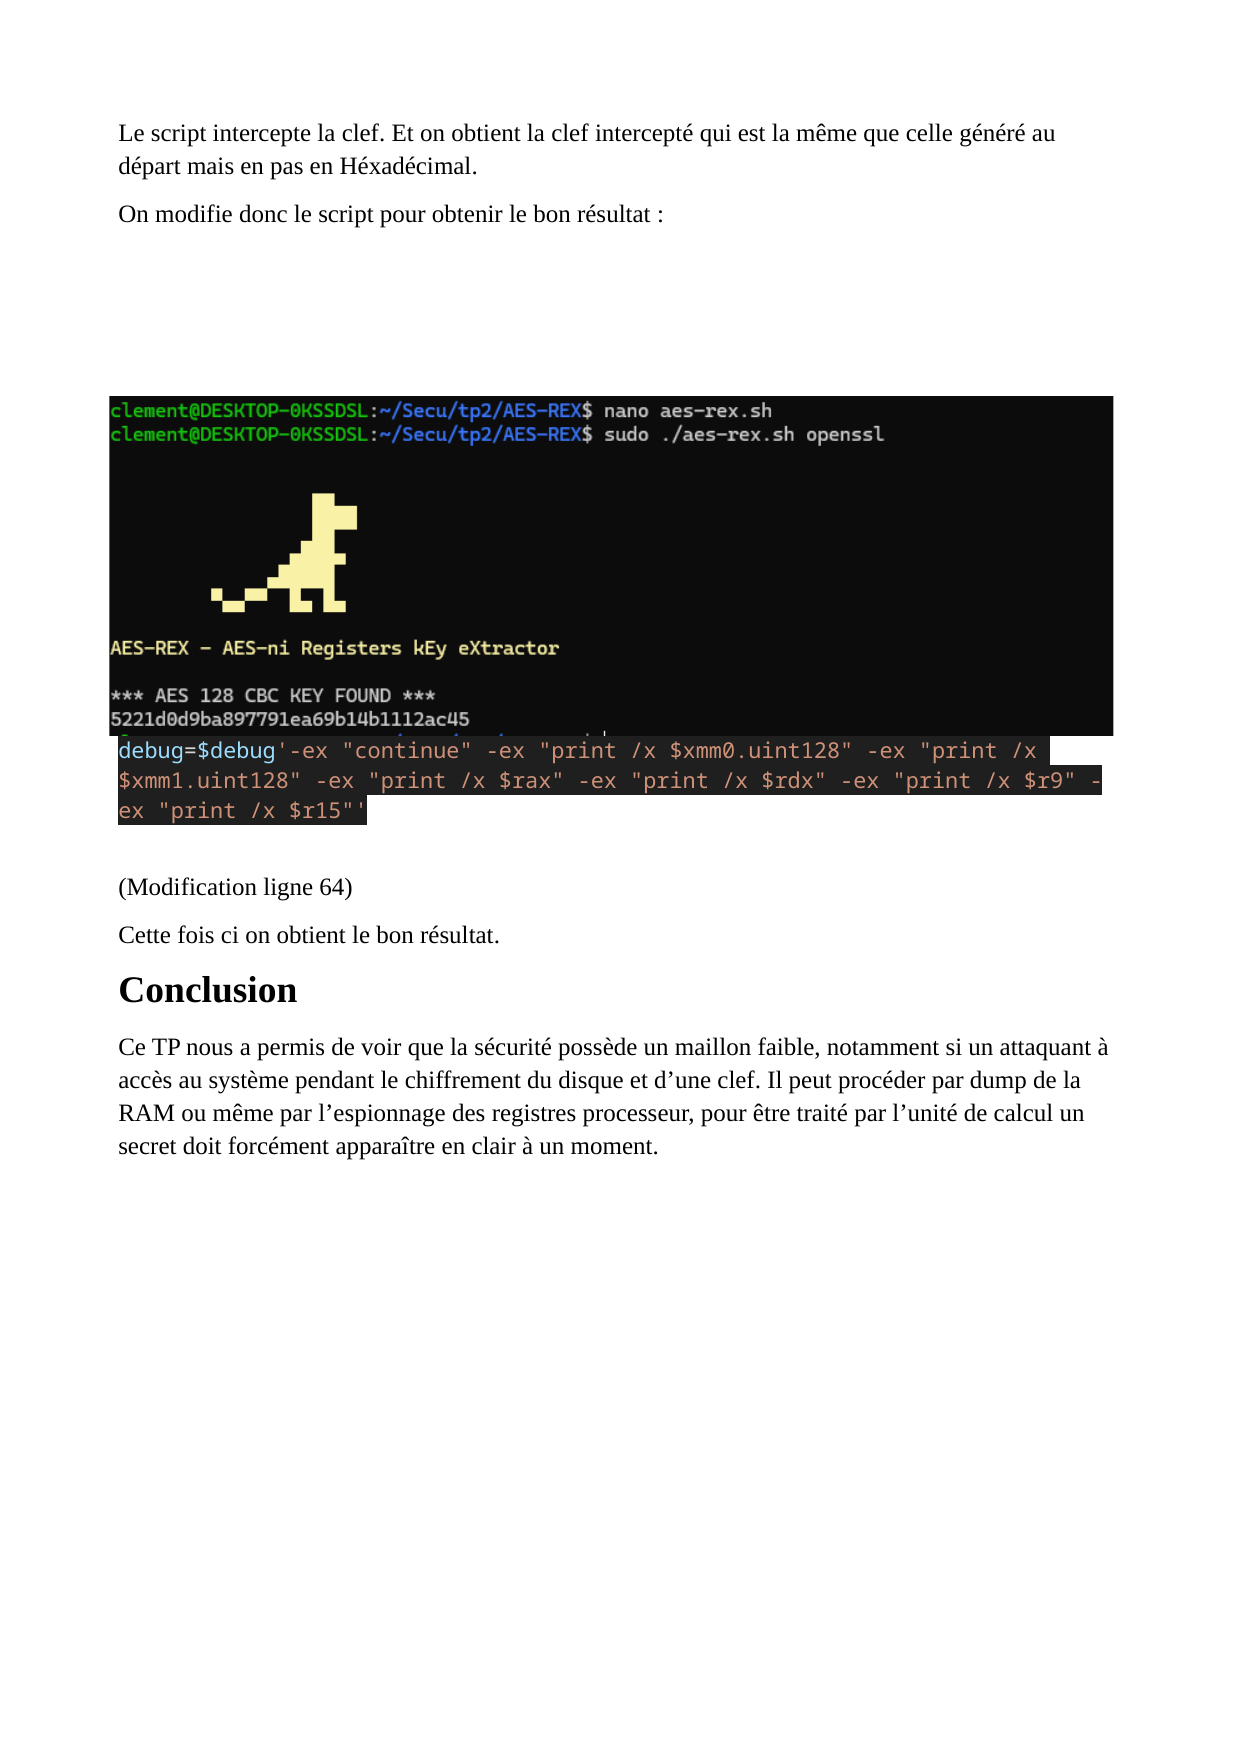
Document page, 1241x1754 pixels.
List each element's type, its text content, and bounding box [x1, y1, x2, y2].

text (Modification ligne 64) [118, 872, 1122, 901]
text debug=$debug'-ex "continue" -ex "print /x $xmm0.uint128" -ex "print /x $xmm1.uint128" -ex "print /x $rax" -ex "print /x $rdx" -ex "print /x $r9" -ex "print /x $r15"' [118, 395, 1122, 825]
text On modifie donc le script pour obtenir le bon résultat : [118, 199, 1122, 227]
text Le script intercepte la clef. Et on obtient la clef intercepté qui est la même que celle généré au départ mais en pas en Héxadécimal. [118, 118, 1122, 180]
picture [109, 396, 1114, 736]
text Cette fois ci on obtient le bon résultat. [118, 920, 1122, 949]
text Conclusion [118, 967, 1122, 1011]
text Ce TP nous a permis de voir que la sécurité possède un maillon faible, notamment si un attaquant à accès au système pendant le chiffrement du disque et d’une clef. Il peut procéder par dump de la RAM ou même par l’espionnage des registres processeur, pour être traité par l’unité de calcul un secret doit forcément apparaître en clair à un moment. [118, 1032, 1122, 1159]
